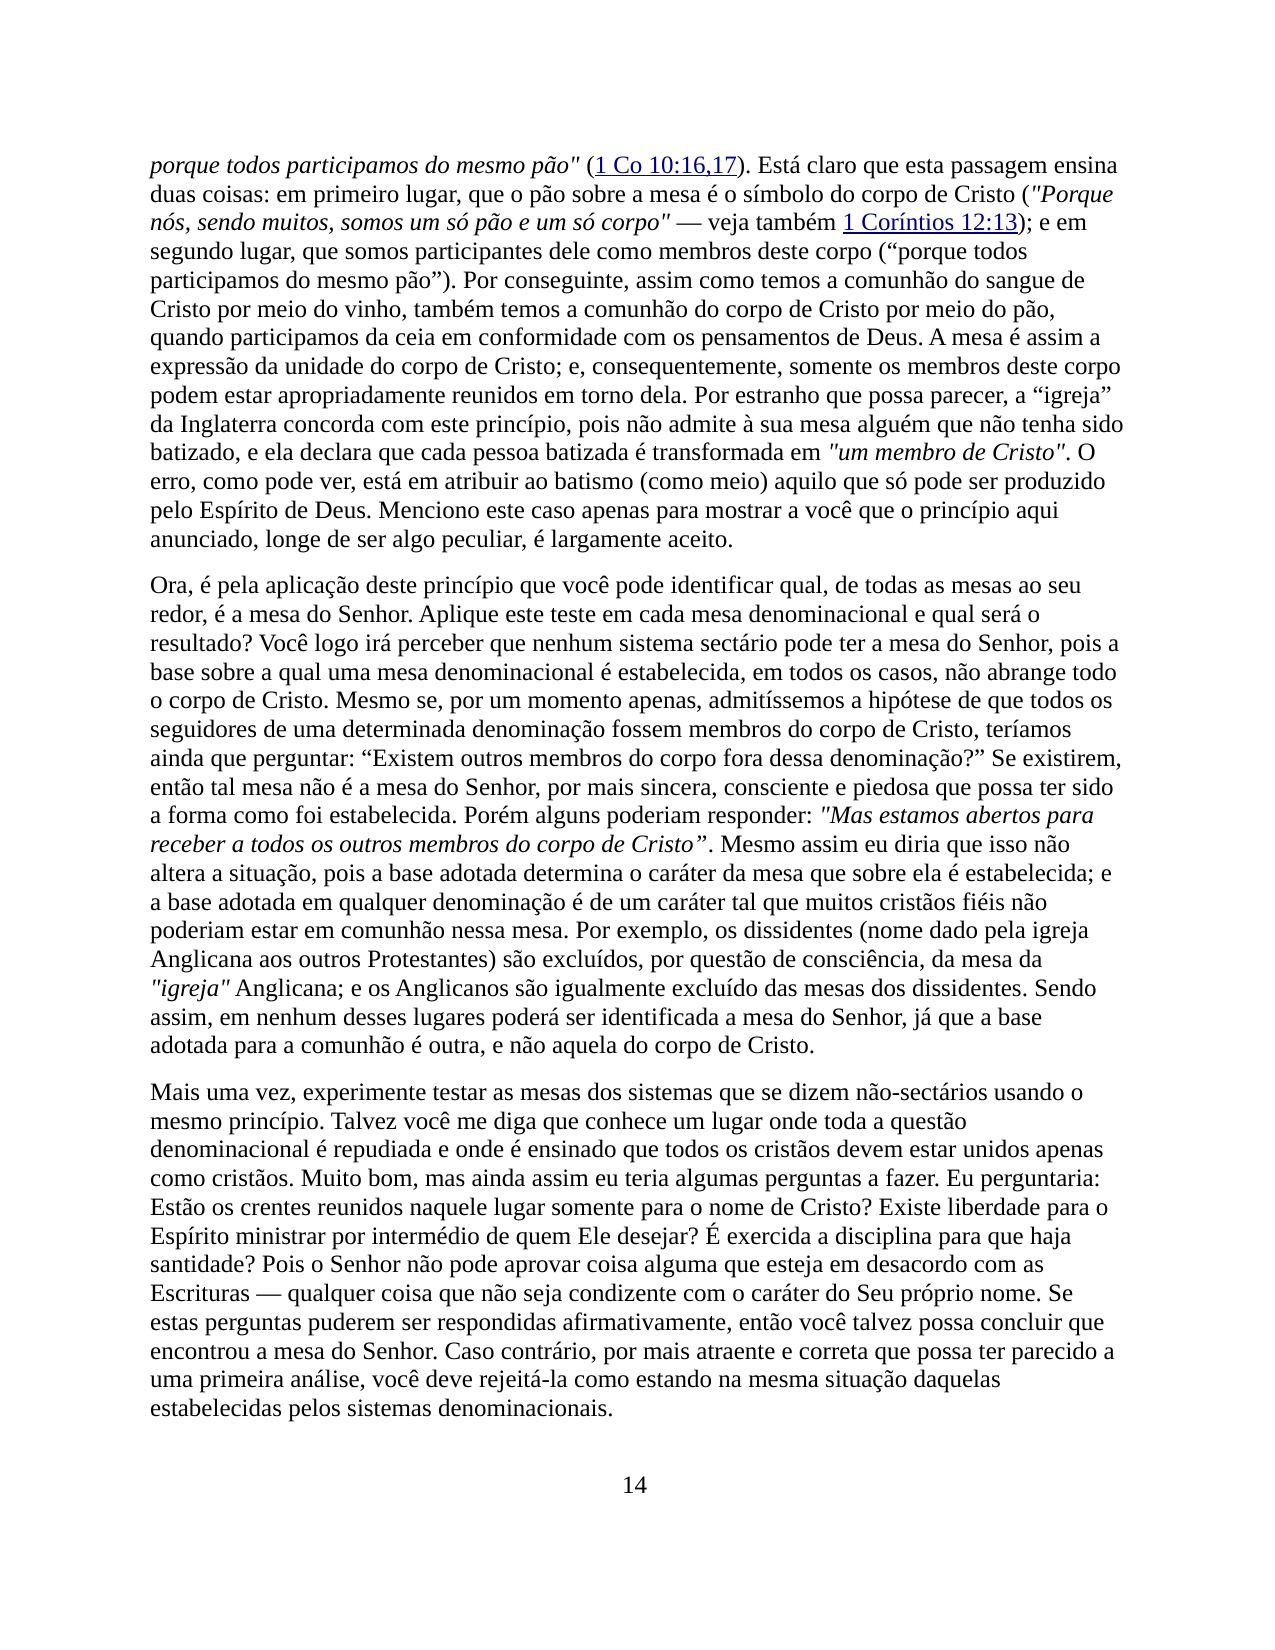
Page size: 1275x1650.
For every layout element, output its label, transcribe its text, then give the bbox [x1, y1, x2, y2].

text porque todos participamos do mesmo pão" (1 Co 10:16,17). Está claro que esta passagem ensina duas coisas: em primeiro lugar, que o pão sobre a mesa é o símbolo do corpo de Cristo ("Porque nós, sendo muitos, somos um só pão e um só corpo" — veja também 1 Coríntios 12:13); e em segundo lugar, que somos participantes dele como membros deste corpo (“porque todos participamos do mesmo pão”). Por conseguinte, assim como temos a comunhão do sangue de Cristo por meio do vinho, também temos a comunhão do corpo de Cristo por meio do pão, quando participamos da ceia em conformidade com os pensamentos de Deus. A mesa é assim a expressão da unidade do corpo de Cristo; e, consequentemente, somente os membros deste corpo podem estar apropriadamente reunidos em torno dela. Por estranho que possa parecer, a “igreja” da Inglaterra concorda com este princípio, pois não admite à sua mesa alguém que não tenha sido batizado, e ela declara que cada pessoa batizada é transformada em "um membro de Cristo". O erro, como pode ver, está em atribuir ao batismo (como meio) aquilo que só pode ser produzido pelo Espírito de Deus. Menciono este caso apenas para mostrar a você que o princípio aqui anunciado, longe de ser algo peculiar, é largamente aceito. [150, 150, 1125, 552]
text Mais uma vez, experimente testar as mesas dos sistemas que se dizem não-sectários usando o mesmo princípio. Talvez você me diga que conhece um lugar onde toda a questão denominacional é repudiada e onde é ensinado que todos os cristãos devem estar unidos apenas como cristãos. Muito bom, mas ainda assim eu teria algumas perguntas a fazer. Eu perguntaria: Estão os crentes reunidos naquele lugar somente para o nome de Cristo? Existe liberdade para o Espírito ministrar por intermédio de quem Ele desejar? É exercida a disciplina para que haja santidade? Pois o Senhor não pode aprovar coisa alguma que esteja em desacordo com as Escrituras — qualquer coisa que não seja condizente com o caráter do Seu próprio nome. Se estas perguntas puderem ser respondidas afirmativamente, então você talvez possa concluir que encontrou a mesa do Senhor. Caso contrário, por mais atraente e correta que possa ter parecido a uma primeira análise, você deve rejeitá-la como estando na mesma situação daquelas estabelecidas pelos sistemas denominacionais. [150, 1077, 1125, 1422]
text Ora, é pela aplicação deste princípio que você pode identificar qual, de todas as mesas ao seu redor, é a mesa do Senhor. Aplique este teste em cada mesa denominacional e qual será o resultado? Você logo irá perceber que nenhum sistema sectário pode ter a mesa do Senhor, pois a base sobre a qual uma mesa denominacional é estabelecida, em todos os casos, não abrange todo o corpo de Cristo. Mesmo se, por um momento apenas, admitíssemos a hipótese de que todos os seguidores de uma determinada denominação fossem membros do corpo de Cristo, teríamos ainda que perguntar: “Existem outros membros do corpo fora dessa denominação?” Se existirem, então tal mesa não é a mesa do Senhor, por mais sincera, consciente e piedosa que possa ter sido a forma como foi estabelecida. Porém alguns poderiam responder: "Mas estamos abertos para receber a todos os outros membros do corpo de Cristo”. Mesmo assim eu diria que isso não altera a situação, pois a base adotada determina o caráter da mesa que sobre ela é estabelecida; e a base adotada em qualquer denominação é de um caráter tal que muitos cristãos fiéis não poderiam estar em comunhão nessa mesa. Por exemplo, os dissidentes (nome dado pela igreja Anglicana aos outros Protestantes) são excluídos, por questão de consciência, da mesa da "igreja" Anglicana; e os Anglicanos são igualmente excluído das mesas dos dissidentes. Sendo assim, em nenhum desses lugares poderá ser identificada a mesa do Senhor, já que a base adotada para a comunhão é outra, e não aquela do corpo de Cristo. [150, 570, 1125, 1059]
